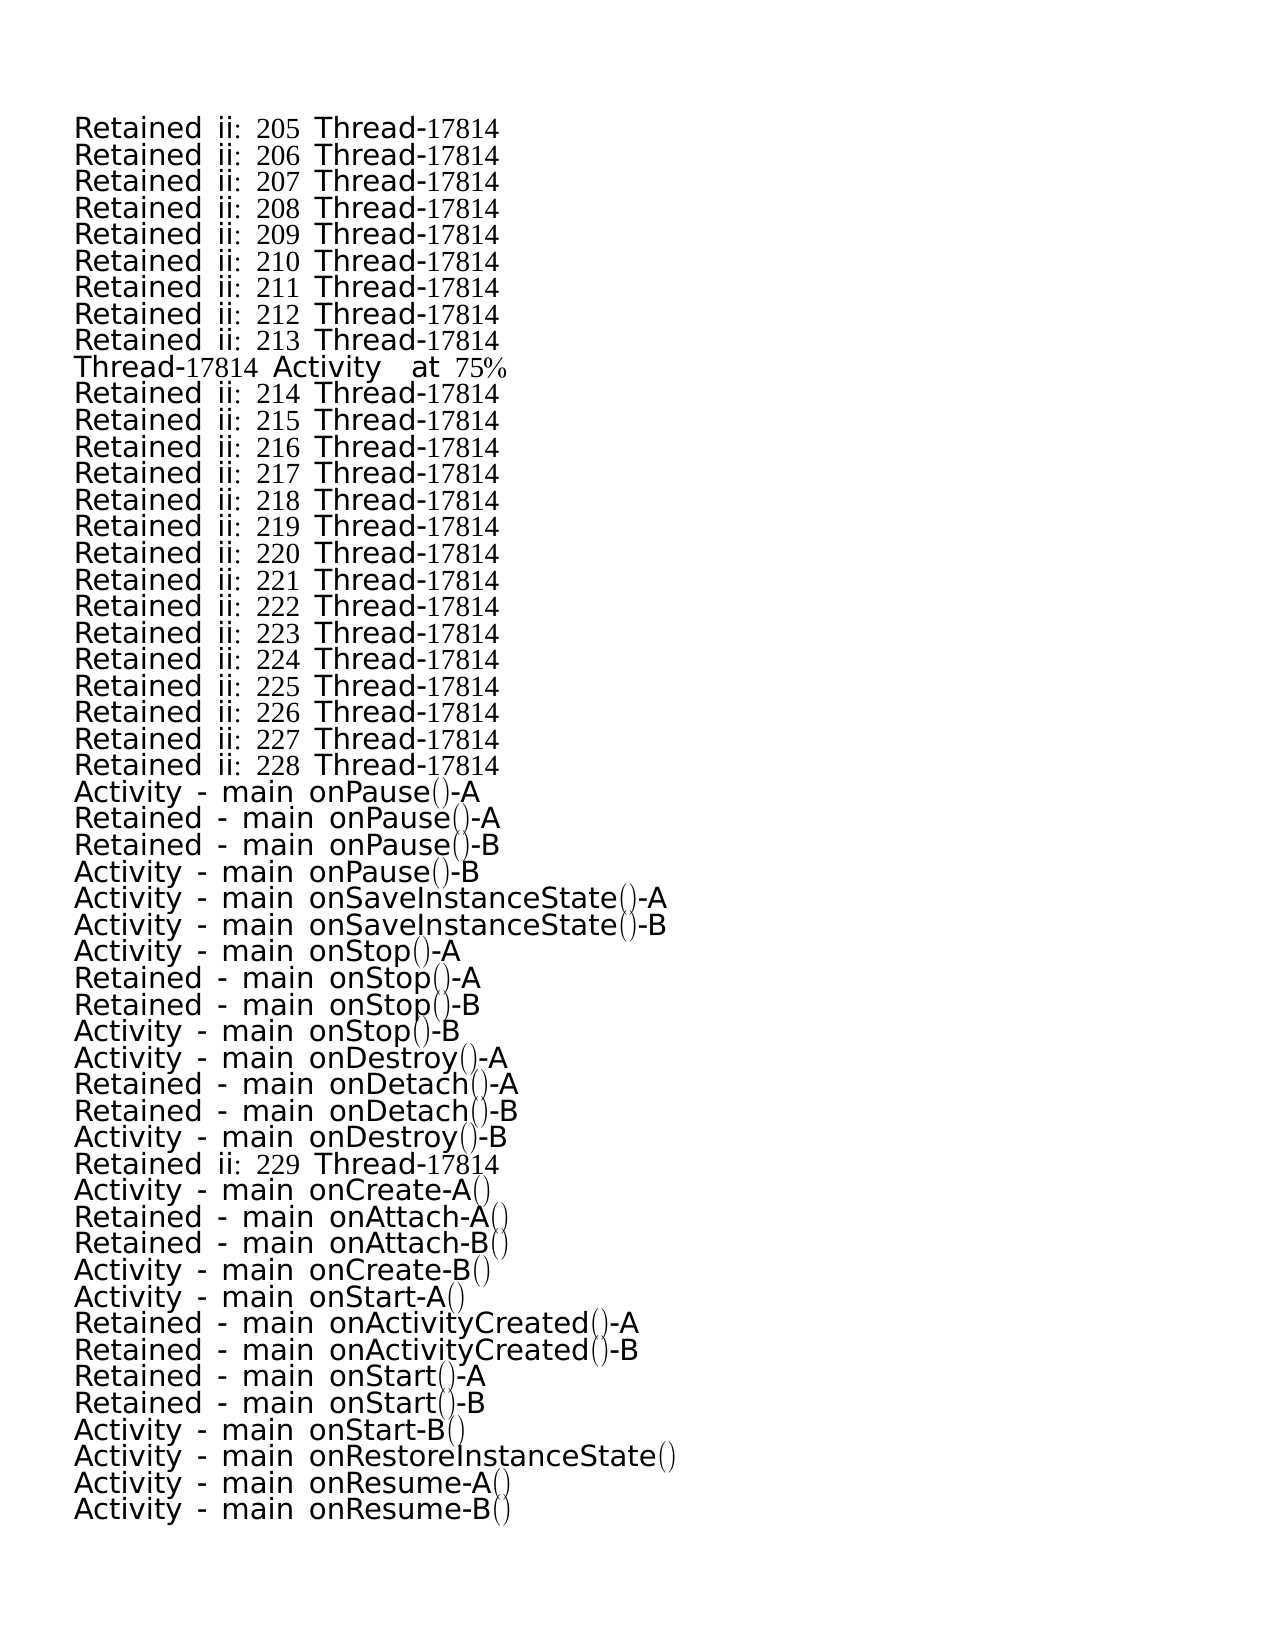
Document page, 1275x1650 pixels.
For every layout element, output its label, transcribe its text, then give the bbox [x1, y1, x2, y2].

text Retained - main onStart()-A [73, 1367, 1201, 1393]
text Retained - main onStart()-B [73, 1393, 1201, 1420]
text Retained ii: 213 Thread-17814 [73, 331, 1201, 357]
text Activity - main onCreate-A() [73, 1181, 1201, 1207]
text Retained ii: 228 Thread-17814 [73, 756, 1201, 782]
text Retained ii: 224 Thread-17814 [73, 649, 1201, 676]
text Retained ii: 225 Thread-17814 [73, 676, 1201, 702]
text Retained ii: 222 Thread-17814 [73, 596, 1201, 623]
text Retained - main onActivityCreated()-A [73, 1313, 1201, 1340]
text Retained - main onActivityCreated()-B [73, 1340, 1201, 1367]
text Activity - main onStop()-B [73, 1021, 1201, 1048]
text Activity - main onCreate-B() [73, 1260, 1201, 1287]
text Activity - main onStart-A() [73, 1287, 1201, 1313]
text Activity - main onResume-B() [73, 1499, 1201, 1526]
text Retained ii: 208 Thread-17814 [73, 198, 1201, 224]
text Retained - main onPause()-B [73, 835, 1201, 862]
text Retained ii: 209 Thread-17814 [73, 224, 1201, 251]
text Activity - main onDestroy()-A [73, 1048, 1201, 1074]
text Retained ii: 215 Thread-17814 [73, 410, 1201, 437]
text Retained ii: 229 Thread-17814 [73, 1154, 1201, 1181]
text Retained ii: 207 Thread-17814 [73, 171, 1201, 198]
text Activity - main onSaveInstanceState()-B [73, 915, 1201, 942]
text Retained ii: 214 Thread-17814 [73, 384, 1201, 410]
text Retained ii: 217 Thread-17814 [73, 463, 1201, 490]
text Activity - main onStart-B() [73, 1420, 1201, 1446]
text Activity - main onPause()-B [73, 862, 1201, 888]
text Activity - main onPause()-A [73, 782, 1201, 809]
text Retained - main onStop()-A [73, 968, 1201, 995]
text Retained ii: 212 Thread-17814 [73, 304, 1201, 331]
text Thread-17814 Activity at 75% [73, 357, 1201, 384]
text Retained ii: 226 Thread-17814 [73, 702, 1201, 729]
text Retained - main onDetach()-A [73, 1074, 1201, 1101]
text Retained ii: 218 Thread-17814 [73, 490, 1201, 517]
text Retained ii: 221 Thread-17814 [73, 570, 1201, 596]
text Retained ii: 211 Thread-17814 [73, 277, 1201, 304]
text Activity - main onResume-A() [73, 1473, 1201, 1499]
text Retained - main onPause()-A [73, 809, 1201, 835]
text Retained - main onDetach()-B [73, 1101, 1201, 1127]
text Retained ii: 227 Thread-17814 [73, 729, 1201, 756]
text Retained ii: 223 Thread-17814 [73, 623, 1201, 649]
text Retained ii: 210 Thread-17814 [73, 251, 1201, 277]
text Activity - main onRestoreInstanceState() [73, 1446, 1201, 1473]
text Retained - main onAttach-A() [73, 1207, 1201, 1234]
text Activity - main onStop()-A [73, 942, 1201, 968]
text Retained ii: 205 Thread-17814 [73, 118, 1201, 145]
text Activity - main onDestroy()-B [73, 1127, 1201, 1154]
text Retained - main onStop()-B [73, 995, 1201, 1021]
text Activity - main onSaveInstanceState()-A [73, 888, 1201, 915]
text Retained ii: 216 Thread-17814 [73, 437, 1201, 463]
text Retained ii: 220 Thread-17814 [73, 543, 1201, 570]
text Retained - main onAttach-B() [73, 1234, 1201, 1260]
text Retained ii: 206 Thread-17814 [73, 145, 1201, 171]
text Retained ii: 219 Thread-17814 [73, 517, 1201, 543]
